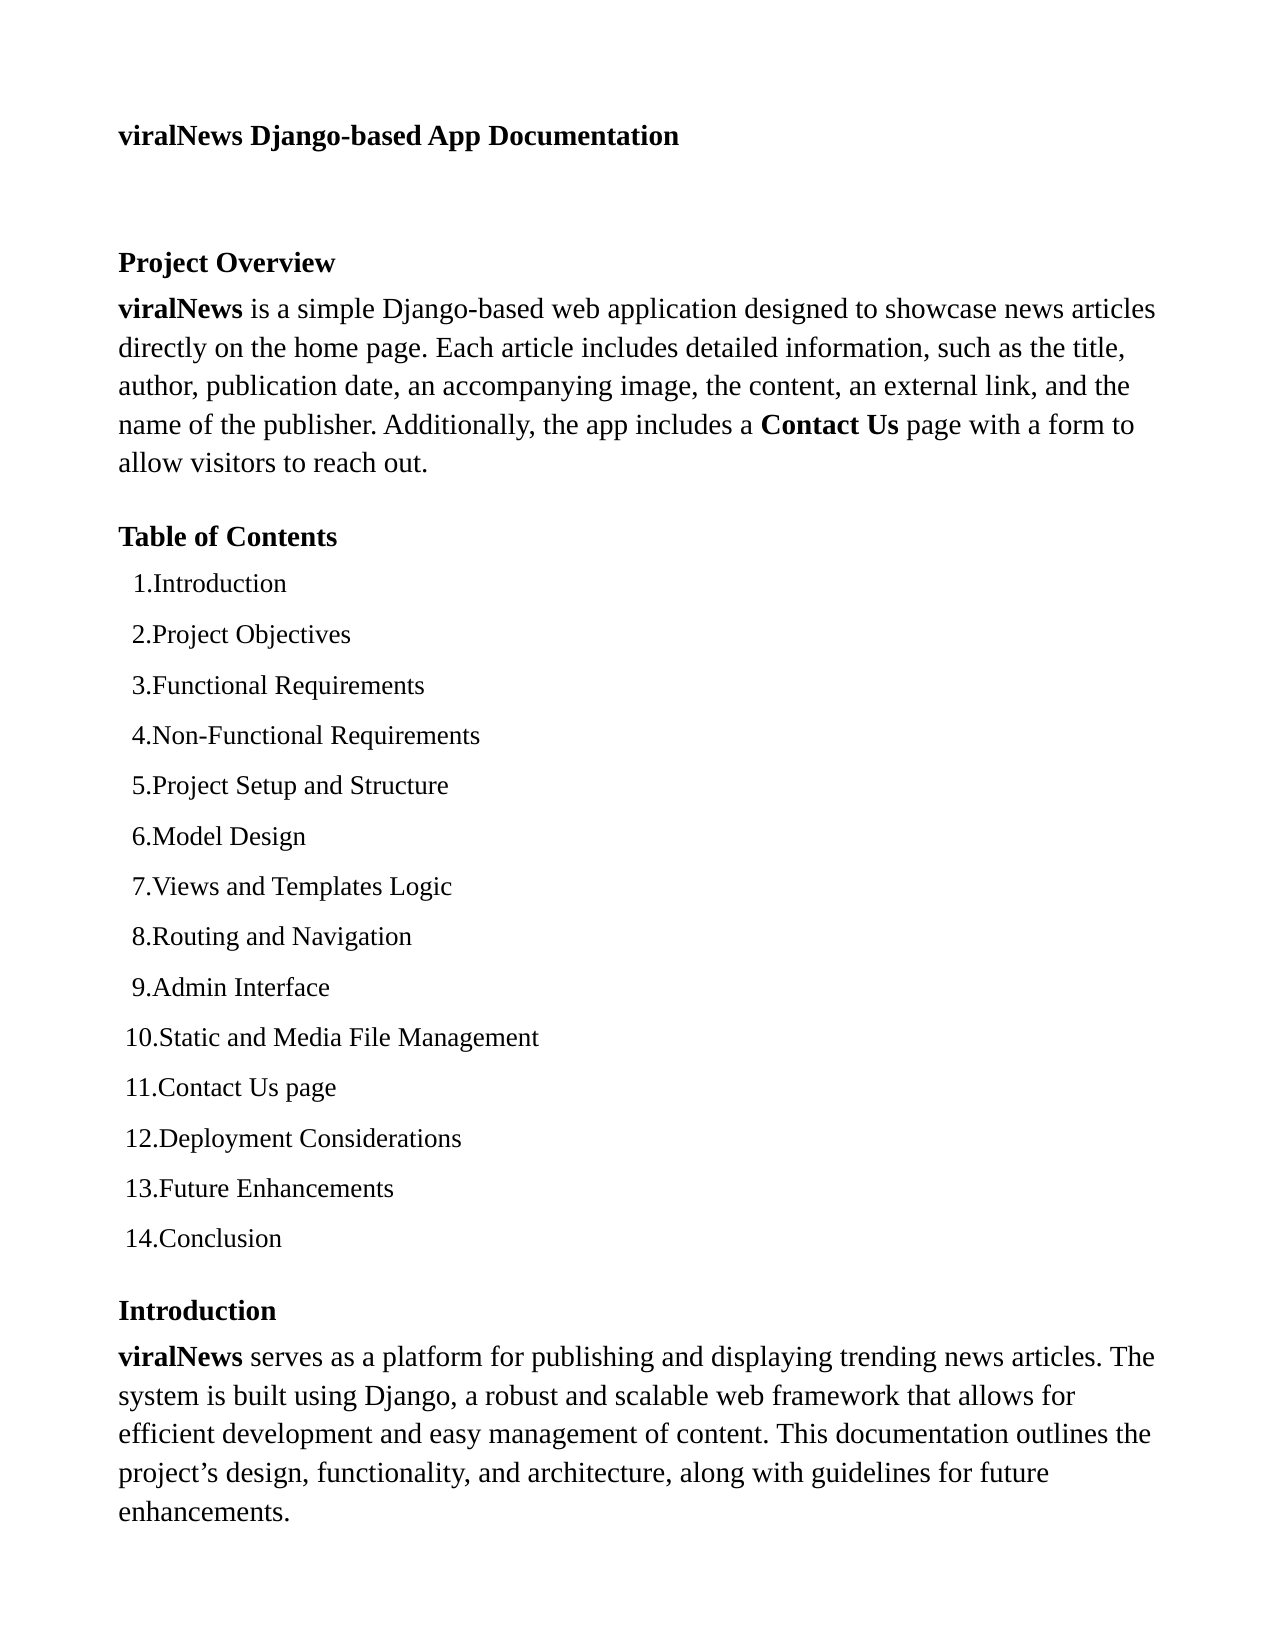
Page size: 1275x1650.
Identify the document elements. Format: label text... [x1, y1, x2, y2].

text 10.Static and Media File Management [118, 1021, 1157, 1052]
text 4.Non-Functional Requirements [118, 719, 1157, 750]
text viralNews serves as a platform for publishing and displaying trending news articles. The system is built using Django, a robust and scalable web framework that allows for efficient development and easy management of content. This documentation outlines the project’s design, functionality, and architecture, along with guidelines for future enhancements. [118, 1339, 1157, 1527]
text 14.Conclusion [118, 1222, 1157, 1253]
text viralNews Django-based App Documentation [118, 118, 1157, 152]
text 7.Views and Templates Logic [118, 870, 1157, 901]
text 3.Functional Requirements [118, 669, 1157, 700]
text 1.Introduction [118, 565, 1157, 599]
text 6.Model Design [118, 820, 1157, 851]
text 13.Future Enhancements [118, 1172, 1157, 1203]
text 5.Project Setup and Structure [118, 769, 1157, 801]
text 8.Routing and Navigation [118, 920, 1157, 952]
text viralNews is a simple Django-based web application designed to showcase news articles directly on the home page. Each article includes detailed information, such as the title, author, publication date, an accompanying image, the content, an external link, and the name of the publisher. Additionally, the app includes a Contact Us page with a form to allow visitors to reach out. [118, 291, 1157, 479]
subtitle Table of Contents [118, 519, 1157, 553]
text 2.Project Objectives [118, 618, 1157, 650]
subtitle Project Overview [118, 245, 1157, 279]
subtitle Introduction [118, 1293, 1157, 1327]
text 12.Deployment Considerations [118, 1122, 1157, 1153]
text 11.Contact Us page [118, 1071, 1157, 1102]
text 9.Admin Interface [118, 971, 1157, 1002]
